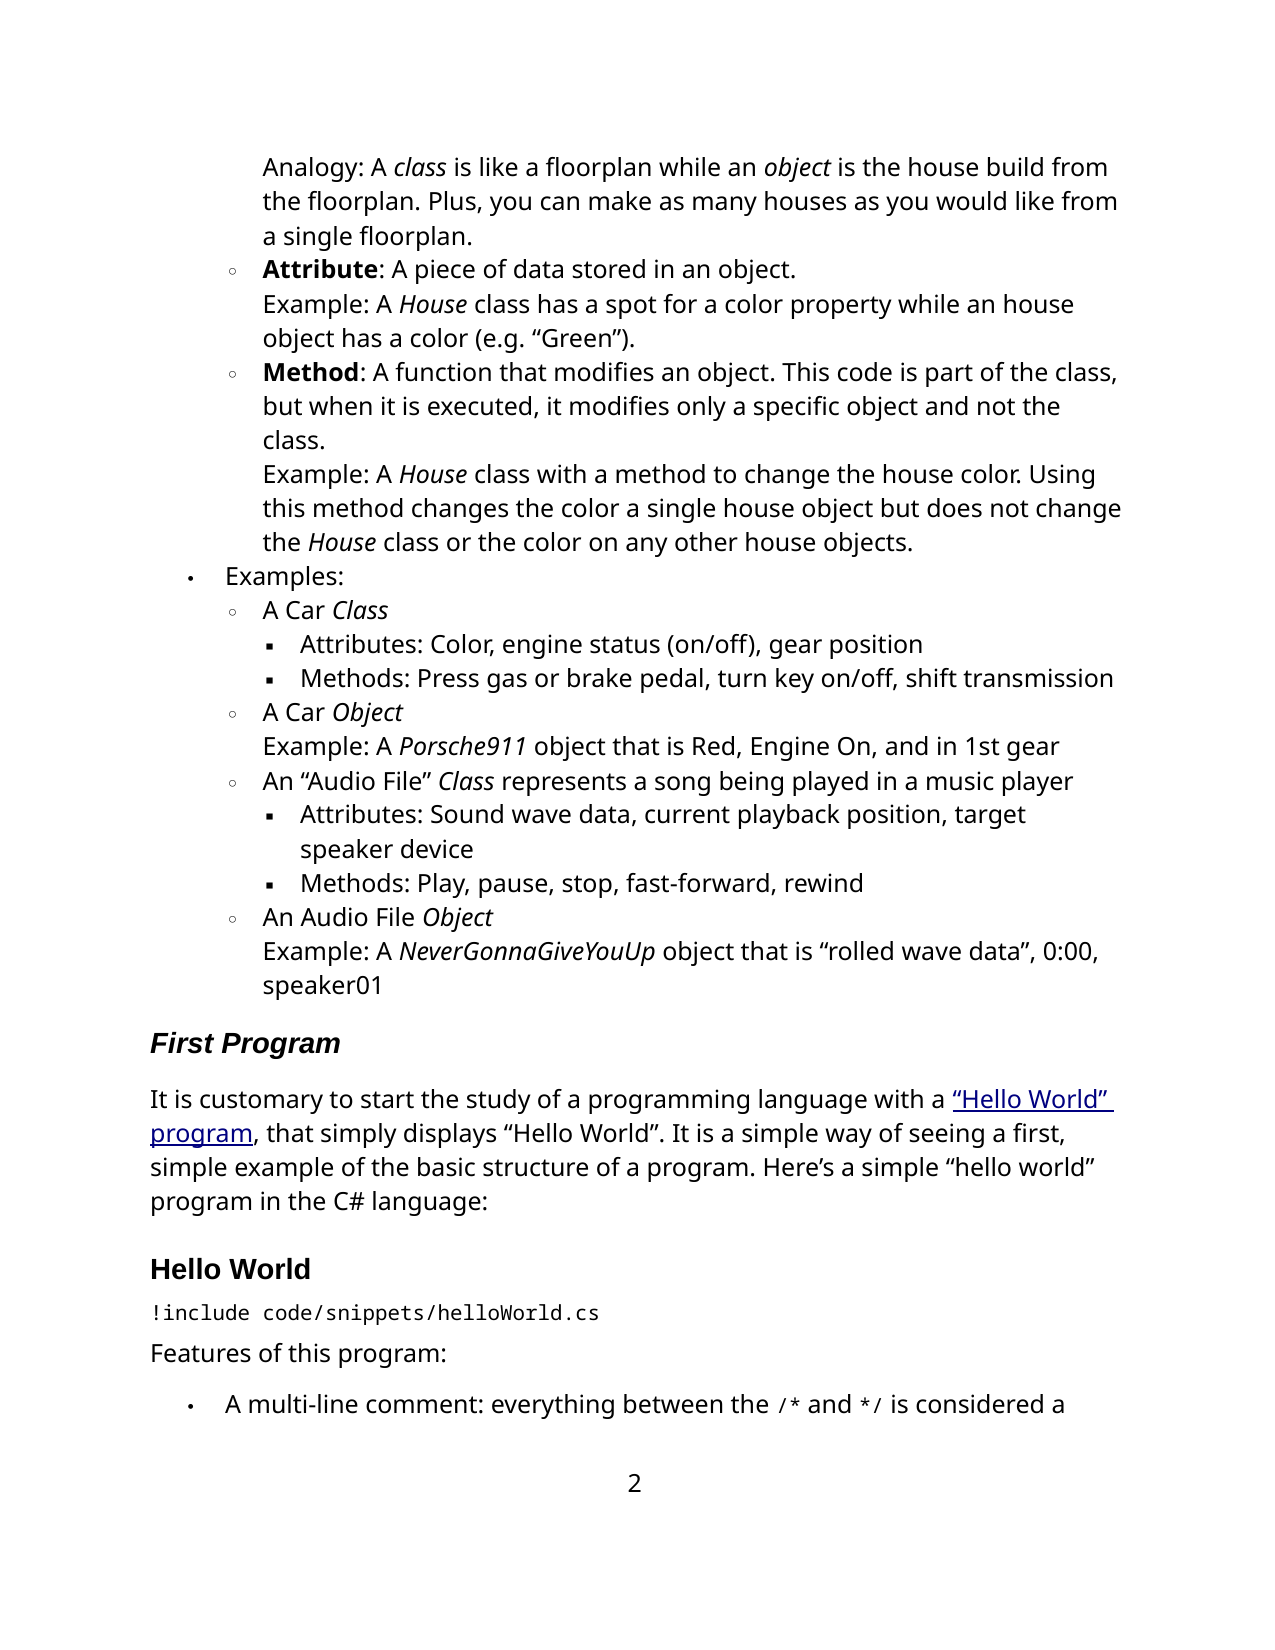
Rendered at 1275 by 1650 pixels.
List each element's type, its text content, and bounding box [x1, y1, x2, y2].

list An “Audio File” Class represents a song being played in a music player [225, 763, 1125, 797]
subtitle First Program [150, 1027, 1125, 1060]
list A multi-line comment: everything between the /* and */ is considered a [187, 1387, 1125, 1421]
list Analogy: A class is like a floorplan while an object is the house build from the floorplan. Plus, you can make as many houses as you would like from a single floorplan. [225, 150, 1125, 252]
list Attribute: A piece of data stored in an object. Example: A House class has a spot for a color property while an house object has a color (e.g. “Green”). [225, 252, 1125, 354]
text !include code/snippets/helloWorld.cs [150, 1298, 1125, 1326]
list Method: A function that modifies an object. This code is part of the class, but when it is executed, it modifies only a specific object and not the class. Example: A House class with a method to change the house color. Using this method changes the color a single house object but does not change the House class or the color on any other house objects. [225, 354, 1125, 559]
list A Car Object Example: A Porsche911 object that is Red, Engine On, and in 1st gear [225, 695, 1125, 763]
list Attributes: Color, engine status (on/off), gear position [262, 627, 1125, 661]
text It is customary to start the study of a programming language with a “Hello World” program, that simply displays “Hello World”. It is a simple way of seeing a first, simple example of the basic structure of a program. Here’s a simple “hello world” program in the C# language: [150, 1082, 1125, 1218]
list A Car Class [225, 593, 1125, 627]
list Attributes: Sound wave data, current playback position, target speaker device [262, 797, 1125, 865]
list Examples: [187, 559, 1125, 593]
list An Audio File Object Example: A NeverGonnaGiveYouUp object that is “rolled wave data”, 0:00, speaker01 [225, 899, 1125, 1002]
text Features of this program: [150, 1335, 1125, 1369]
list Methods: Play, pause, stop, fast-forward, rewind [262, 865, 1125, 899]
list Methods: Press gas or brake pedal, turn key on/off, shift transmission [262, 661, 1125, 695]
subtitle Hello World [150, 1252, 1125, 1285]
